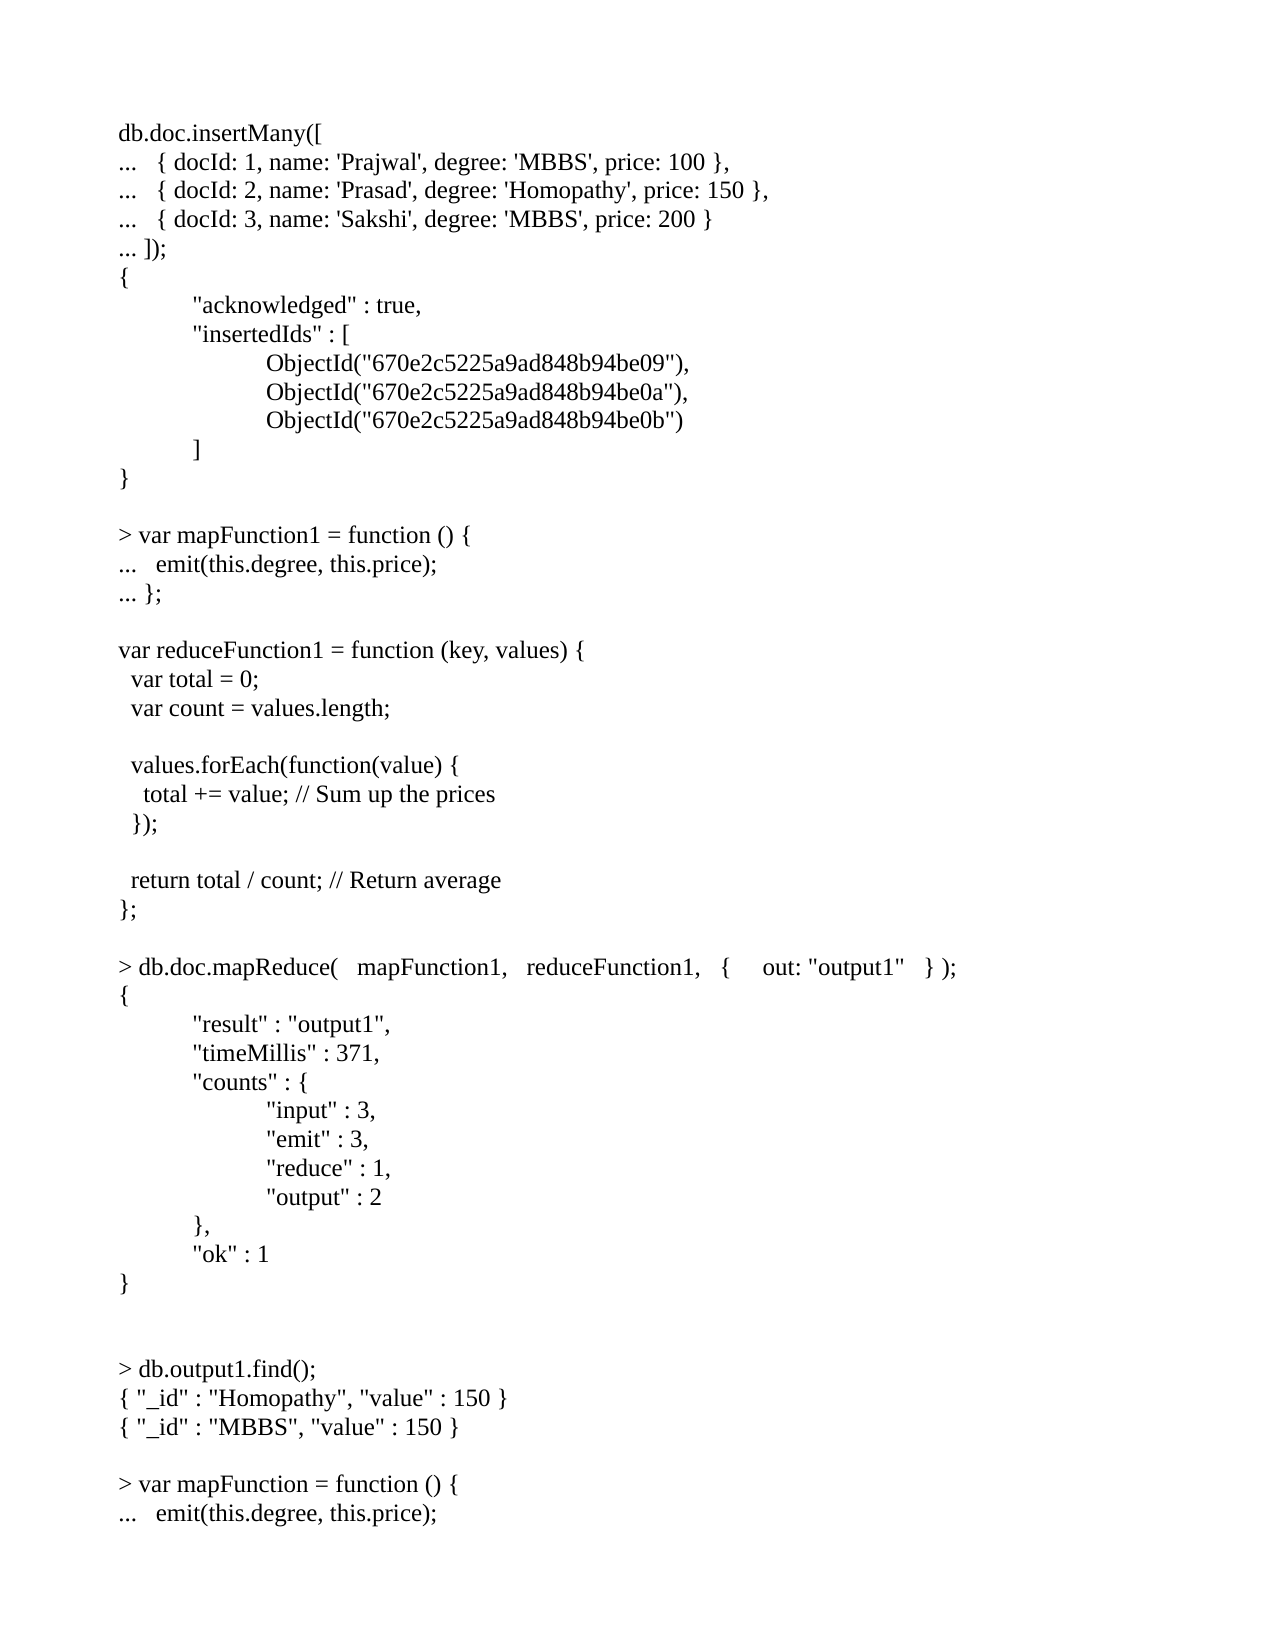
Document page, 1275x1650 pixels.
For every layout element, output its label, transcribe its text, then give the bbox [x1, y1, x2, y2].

text > db.doc.mapReduce( mapFunction1, reduceFunction1, { out: "output1" } ); [118, 952, 1157, 981]
text > var mapFunction1 = function () { [118, 521, 1157, 549]
text > db.output1.find(); [118, 1354, 1157, 1383]
text }; [118, 894, 1157, 923]
text ObjectId("670e2c5225a9ad848b94be0a"), [118, 377, 1157, 406]
text { "_id" : "Homopathy", "value" : 150 } [118, 1383, 1157, 1412]
text values.forEach(function(value) { [118, 751, 1157, 779]
text "emit" : 3, [118, 1124, 1157, 1153]
text }, [118, 1211, 1157, 1239]
text ... }; [118, 578, 1157, 607]
text db.doc.insertMany([ [118, 118, 1157, 147]
text "result" : "output1", [118, 1009, 1157, 1038]
text "timeMillis" : 371, [118, 1038, 1157, 1067]
text ... { docId: 3, name: 'Sakshi', degree: 'MBBS', price: 200 } [118, 204, 1157, 233]
text ... emit(this.degree, this.price); [118, 549, 1157, 578]
text var reduceFunction1 = function (key, values) { [118, 636, 1157, 664]
text ... { docId: 2, name: 'Prasad', degree: 'Homopathy', price: 150 }, [118, 176, 1157, 204]
text { [118, 981, 1157, 1009]
text return total / count; // Return average [118, 866, 1157, 894]
text > var mapFunction = function () { [118, 1469, 1157, 1498]
text } [118, 1268, 1157, 1297]
text var count = values.length; [118, 693, 1157, 722]
text ObjectId("670e2c5225a9ad848b94be0b") [118, 406, 1157, 434]
text "input" : 3, [118, 1096, 1157, 1124]
text ObjectId("670e2c5225a9ad848b94be09"), [118, 348, 1157, 377]
text "output" : 2 [118, 1182, 1157, 1211]
text ... { docId: 1, name: 'Prajwal', degree: 'MBBS', price: 100 }, [118, 147, 1157, 176]
text "ok" : 1 [118, 1239, 1157, 1268]
text } [118, 463, 1157, 492]
text "reduce" : 1, [118, 1153, 1157, 1182]
text ] [118, 434, 1157, 463]
text { "_id" : "MBBS", "value" : 150 } [118, 1412, 1157, 1441]
text "insertedIds" : [ [118, 319, 1157, 348]
text }); [118, 808, 1157, 837]
text total += value; // Sum up the prices [118, 779, 1157, 808]
text ... ]); [118, 233, 1157, 262]
text var total = 0; [118, 664, 1157, 693]
text { [118, 262, 1157, 291]
text "counts" : { [118, 1067, 1157, 1096]
text "acknowledged" : true, [118, 291, 1157, 319]
text ... emit(this.degree, this.price); [118, 1498, 1157, 1527]
